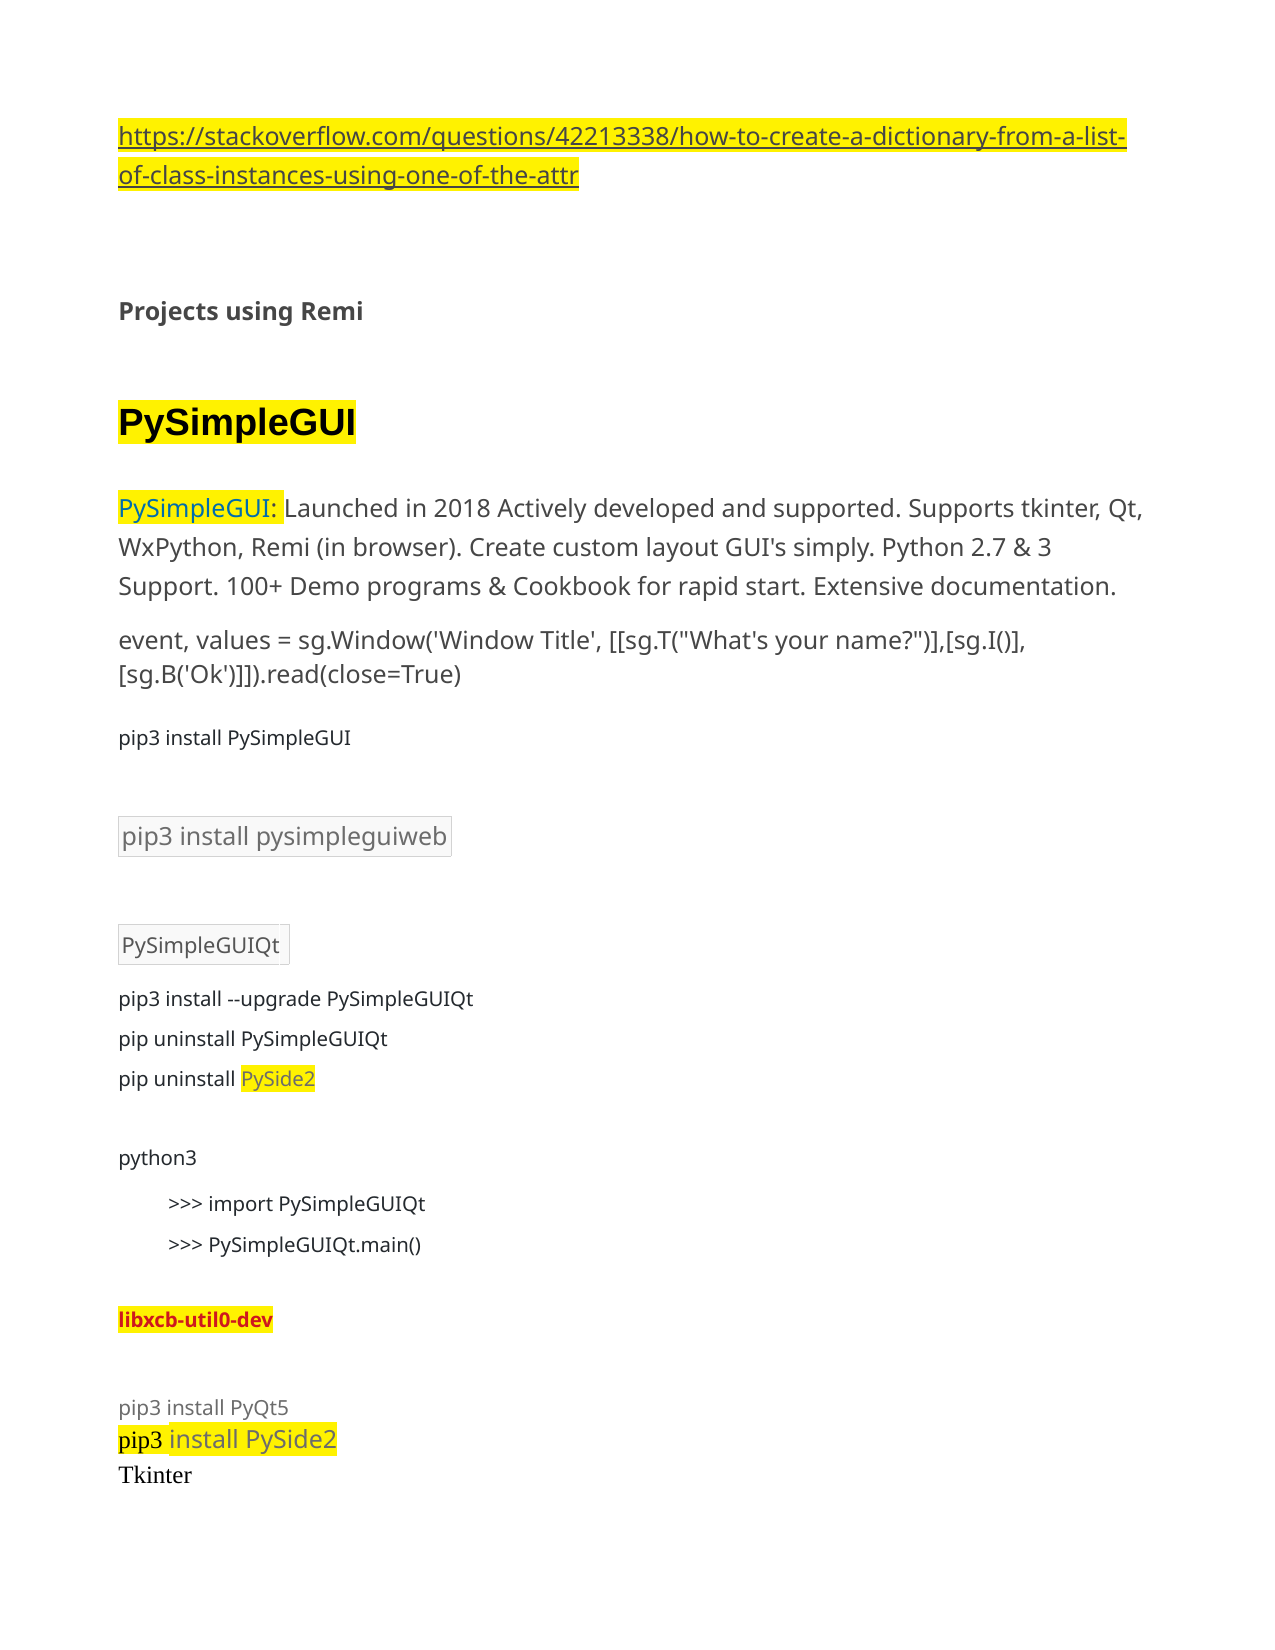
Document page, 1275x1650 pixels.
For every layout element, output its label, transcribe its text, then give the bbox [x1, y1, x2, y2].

text >>> PySimpleGUIQt.main() [118, 1231, 1157, 1259]
text libxcb-util0-dev [118, 1306, 1157, 1333]
text pip uninstall PySide2 [118, 1064, 1157, 1092]
text [290, 924, 1157, 964]
text PySimpleGUIQt [119, 925, 289, 964]
text event, values = sg.Window('Window Title', [[sg.T("What's your name?")],[sg.I()],[sg.B('Ok')]]).read(close=True) [118, 622, 1157, 690]
subtitle PySimpleGUI [118, 400, 1157, 444]
text pip3 install --upgrade PySimpleGUIQt [118, 984, 1157, 1012]
text pip3 install pysimpleguiweb [119, 817, 451, 856]
text pip3 install PyQt5 [118, 1393, 1157, 1422]
text PySimpleGUI: Launched in 2018 Actively developed and supported. Supports tkinter, Qt, WxPython, Remi (in browser). Create custom layout GUI's simply. Python 2.7 & 3 Support. 100+ Demo programs & Cookbook for rapid start. Extensive documentation. [118, 456, 1157, 603]
text https://stackoverflow.com/questions/42213338/how-to-create-a-dictionary-from-a-list-of-class-instances-using-one-of-the-attr [118, 118, 1157, 191]
text pip3 install PySimpleGUI [118, 690, 1157, 751]
text [452, 816, 1157, 856]
text python3 [118, 1111, 1157, 1171]
text pip3 install PySide2 Tkinter [118, 1422, 1157, 1522]
text >>> import PySimpleGUIQt [118, 1190, 1157, 1218]
text pip uninstall PySimpleGUIQt [118, 1024, 1157, 1052]
text Projects using Remi [118, 265, 1157, 328]
